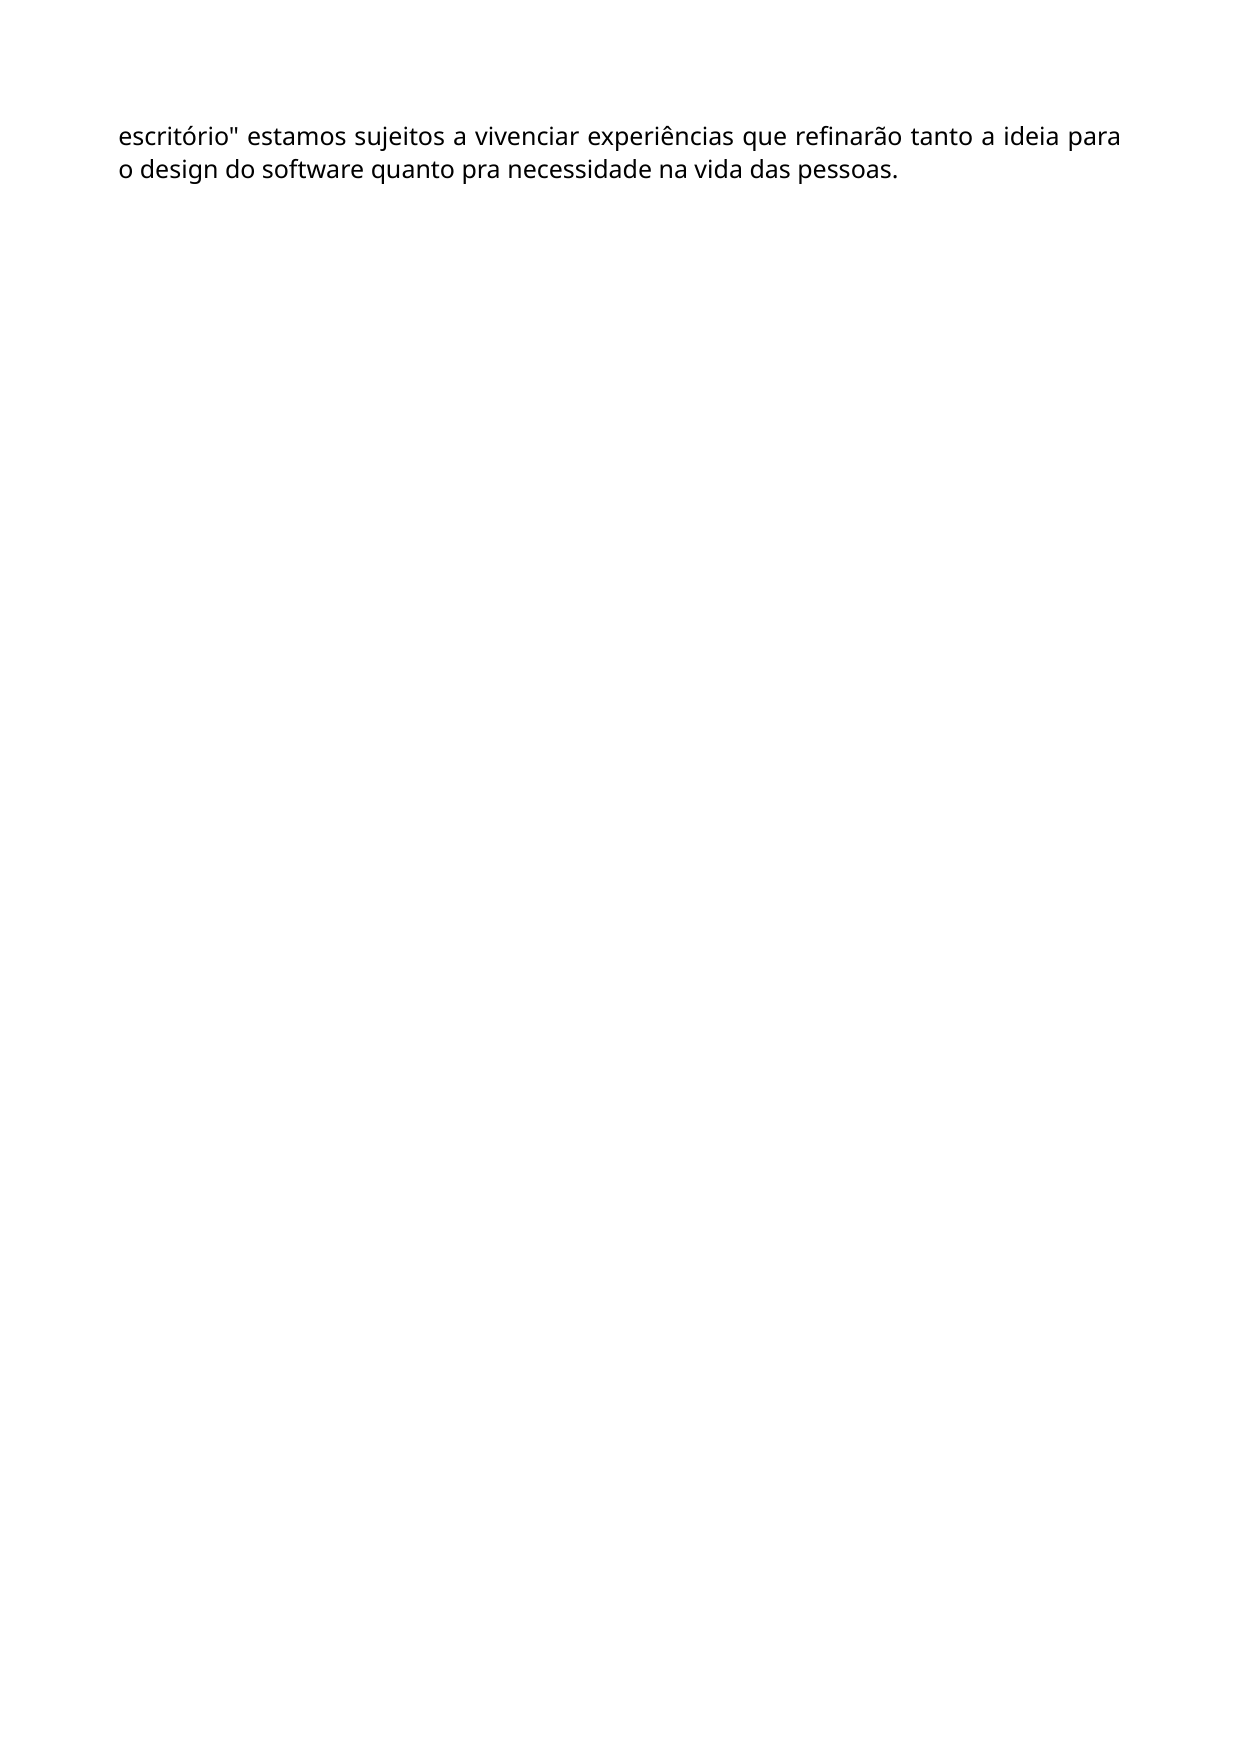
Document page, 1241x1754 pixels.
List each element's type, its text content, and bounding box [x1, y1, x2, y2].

text escritório" estamos sujeitos a vivenciar experiências que refinarão tanto a ideia para o design do software quanto pra necessidade na vida das pessoas. [118, 118, 1122, 186]
